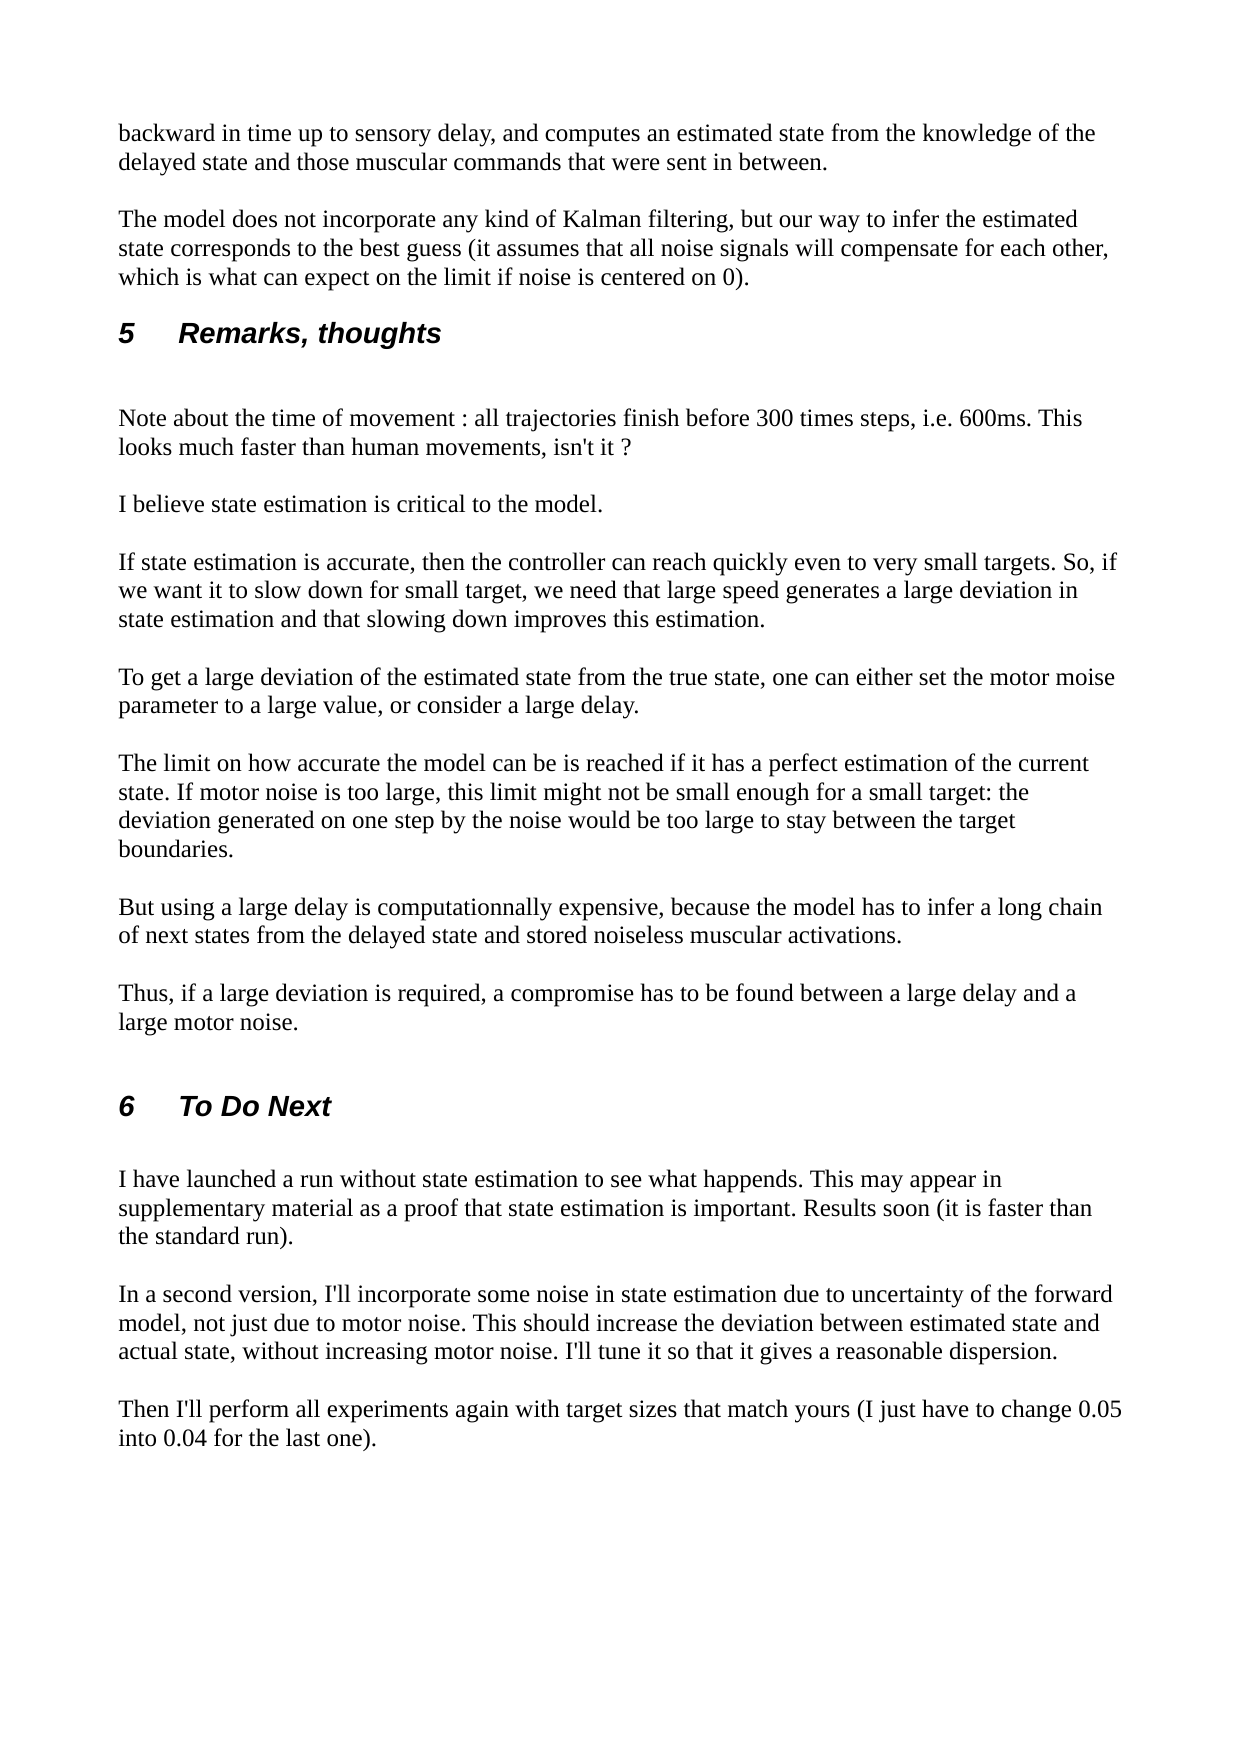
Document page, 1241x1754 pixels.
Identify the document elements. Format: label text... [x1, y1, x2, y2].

text But using a large delay is computationnally expensive, because the model has to infer a long chain of next states from the delayed state and stored noiseless muscular activations. [118, 892, 1122, 949]
text I believe state estimation is critical to the model. [118, 489, 1122, 518]
text Thus, if a large deviation is required, a compromise has to be found between a large delay and a large motor noise. [118, 978, 1122, 1035]
text The limit on how accurate the model can be is reached if it has a perfect estimation of the current state. If motor noise is too large, this limit might not be small enough for a small target: the deviation generated on one step by the noise would be too large to stay between the target boundaries. [118, 748, 1122, 863]
text I have launched a run without state estimation to see what happends. This may appear in supplementary material as a proof that state estimation is important. Results soon (it is faster than the standard run). [118, 1164, 1122, 1250]
text The model does not incorporate any kind of Kalman filtering, but our way to infer the estimated state corresponds to the best guess (it assumes that all noise signals will compensate for each other, which is what can expect on the limit if noise is centered on 0). [118, 204, 1122, 291]
subtitle To Do Next [118, 1089, 1122, 1123]
text Then I'll perform all experiments again with target sizes that match yours (I just have to change 0.05 into 0.04 for the last one). [118, 1394, 1122, 1451]
text To get a large deviation of the estimated state from the true state, one can either set the motor moise parameter to a large value, or consider a large delay. [118, 662, 1122, 719]
subtitle Remarks, thoughts [118, 316, 1122, 349]
text In a second version, I'll incorporate some noise in state estimation due to uncertainty of the forward model, not just due to motor noise. This should increase the deviation between estimated state and actual state, without increasing motor noise. I'll tune it so that it gives a reasonable dispersion. [118, 1279, 1122, 1365]
text If state estimation is accurate, then the controller can reach quickly even to very small targets. So, if we want it to slow down for small target, we need that large speed generates a large deviation in state estimation and that slowing down improves this estimation. [118, 547, 1122, 633]
text backward in time up to sensory delay, and computes an estimated state from the knowledge of the delayed state and those muscular commands that were sent in between. [118, 118, 1122, 176]
text Note about the time of movement : all trajectories finish before 300 times steps, i.e. 600ms. This looks much faster than human movements, isn't it ? [118, 403, 1122, 460]
